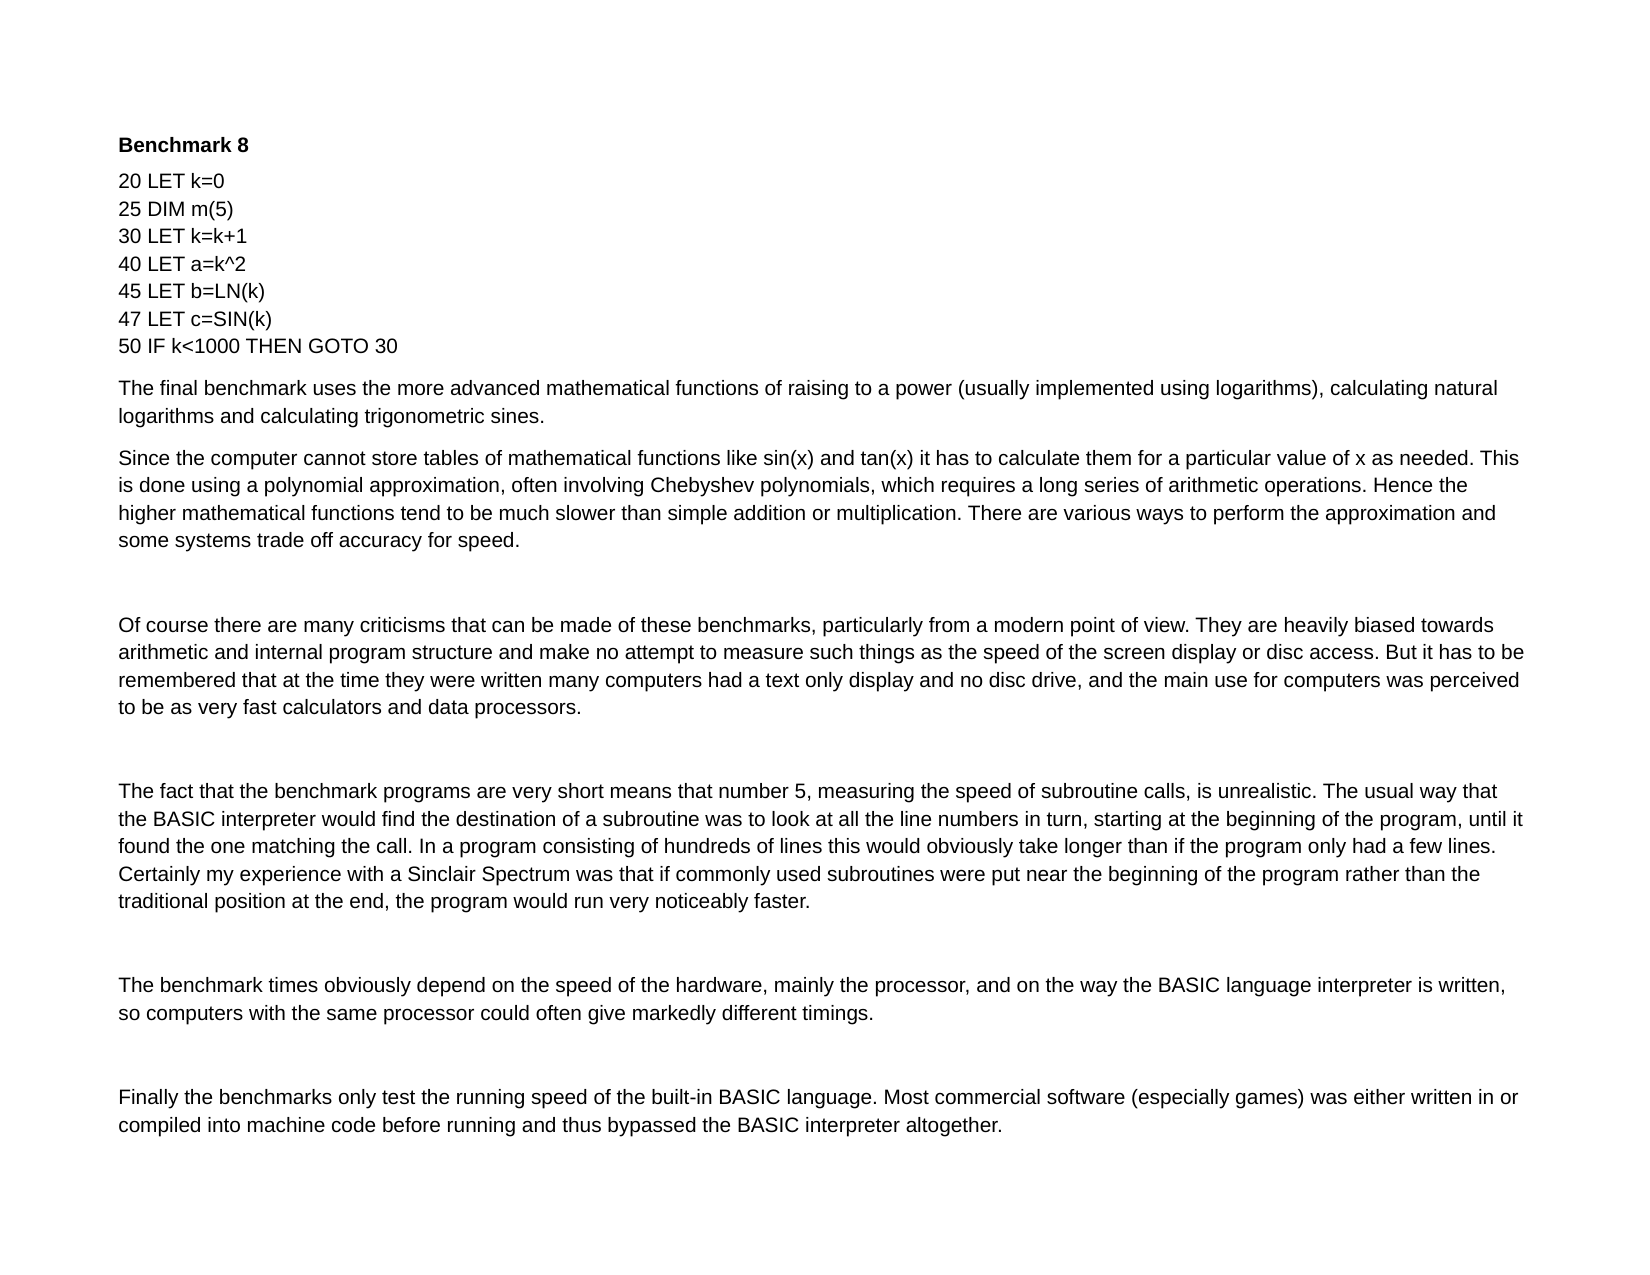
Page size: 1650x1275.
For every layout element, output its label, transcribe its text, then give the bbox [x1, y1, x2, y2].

text Of course there are many criticisms that can be made of these benchmarks, particularly from a modern point of view. They are heavily biased towards arithmetic and internal program structure and make no attempt to measure such things as the speed of the screen display or disc access. But it has to be remembered that at the time they were written many computers had a text only display and no disc drive, and the main use for computers was perceived to be as very fast calculators and data processors. [118, 612, 1532, 719]
text Since the computer cannot store tables of mathematical functions like sin(x) and tan(x) it has to calculate them for a particular value of x as needed. This is done using a polynomial approximation, often involving Chebyshev polynomials, which requires a long series of arithmetic operations. Hence the higher mathematical functions tend to be much slower than simple addition or multiplication. There are various ways to perform the approximation and some systems trade off accuracy for speed. [118, 446, 1532, 552]
text The final benchmark uses the more advanced mathematical functions of raising to a power (usually implemented using logarithms), calculating natural logarithms and calculating trigonometric sines. [118, 376, 1532, 428]
subtitle Benchmark 8 [118, 133, 1532, 157]
text 20 LET k=0 25 DIM m(5) 30 LET k=k+1 40 LET a=k^2 45 LET b=LN(k) 47 LET c=SIN(k) 50 IF k<1000 THEN GOTO 30 [118, 169, 1532, 358]
text The fact that the benchmark programs are very short means that number 5, measuring the speed of subroutine calls, is unrealistic. The usual way that the BASIC interpreter would find the destination of a subroutine was to look at all the line numbers in turn, starting at the beginning of the program, until it found the one matching the call. In a program consisting of hundreds of lines this would obviously take longer than if the program only had a few lines. Certainly my experience with a Sinclair Spectrum was that if commonly used subroutines were put near the beginning of the program rather than the traditional position at the end, the program would run very noticeably faster. [118, 779, 1532, 913]
text The benchmark times obviously depend on the speed of the hardware, mainly the processor, and on the way the BASIC language interpreter is written, so computers with the same processor could often give markedly different timings. [118, 973, 1532, 1025]
text Finally the benchmarks only test the running speed of the built-in BASIC language. Most commercial software (especially games) was either written in or compiled into machine code before running and thus bypassed the BASIC interpreter altogether. [118, 1085, 1532, 1136]
